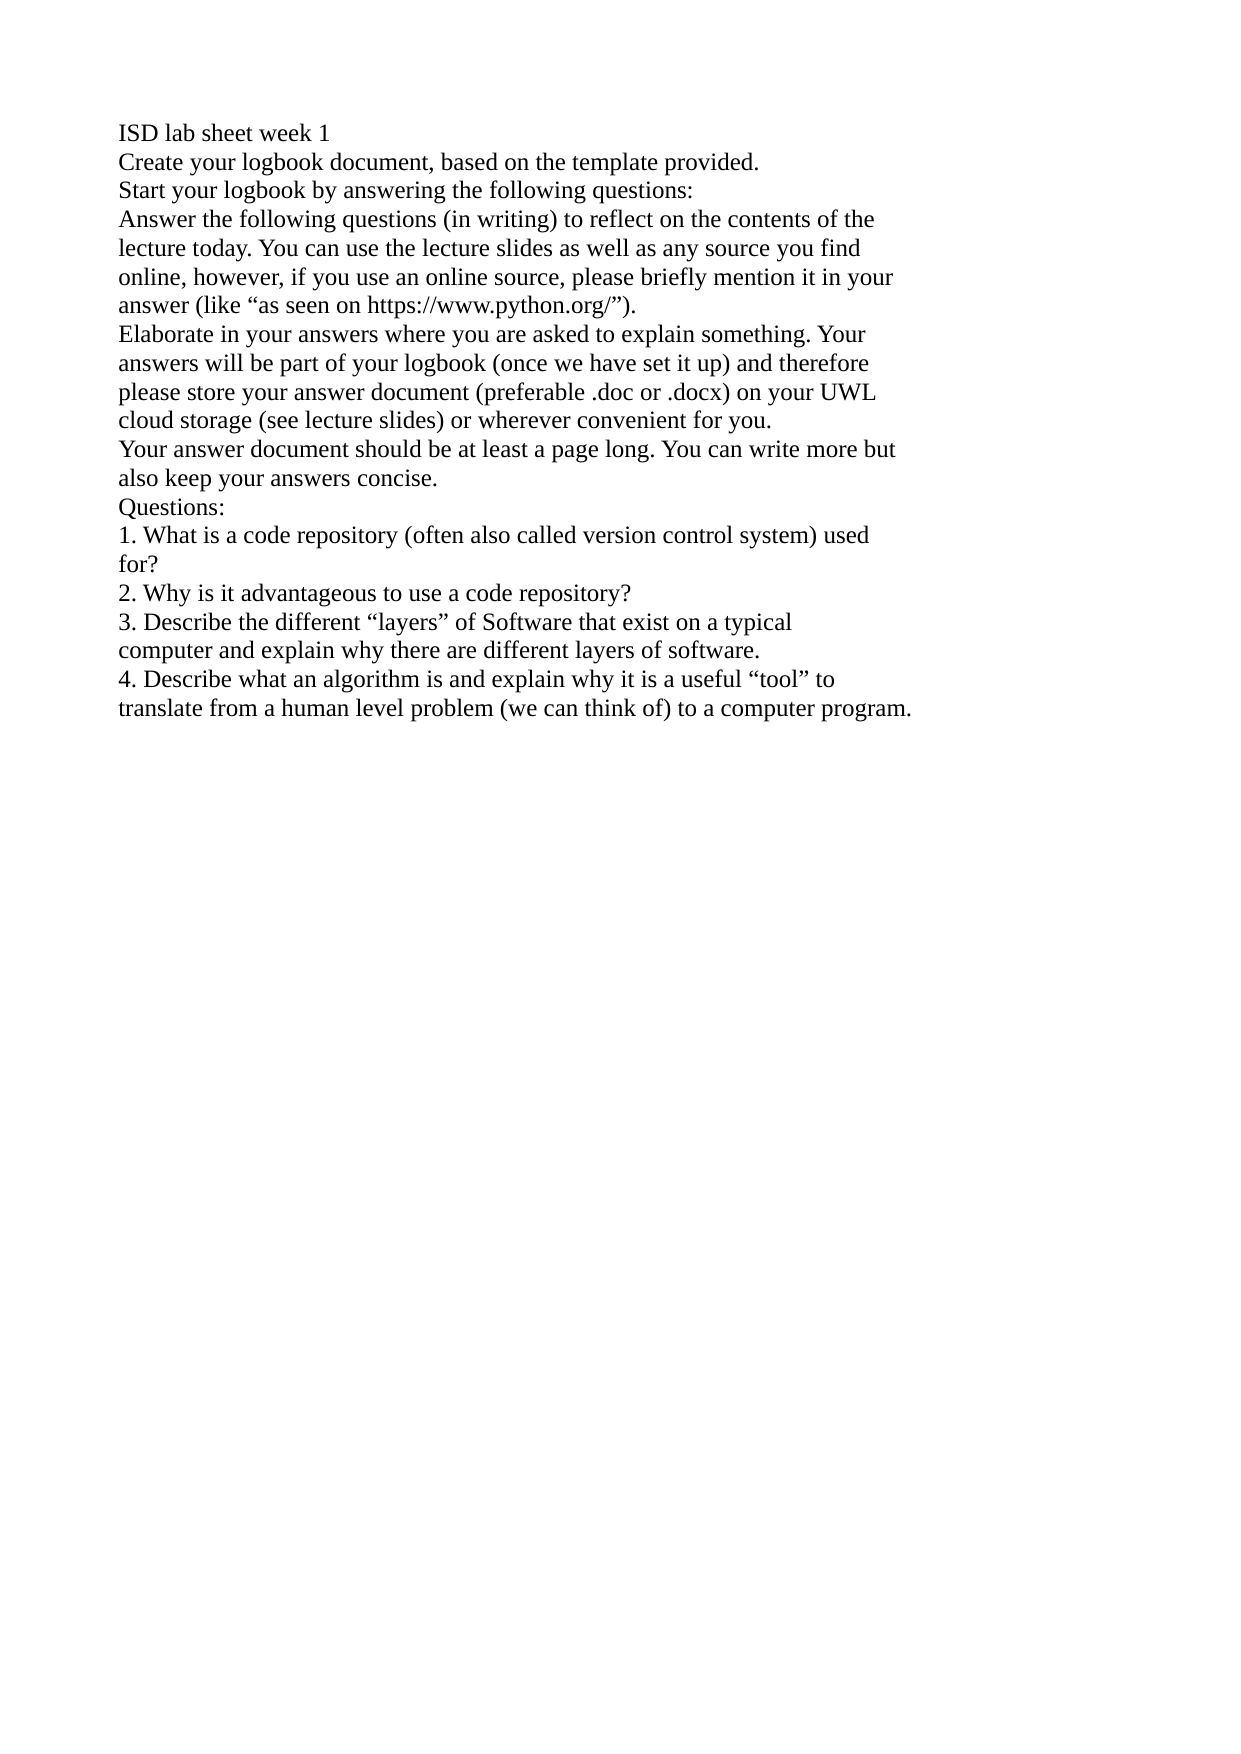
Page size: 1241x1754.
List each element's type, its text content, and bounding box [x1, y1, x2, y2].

text computer and explain why there are different layers of software. [118, 636, 1122, 664]
text answer (like “as seen on https://www.python.org/”). [118, 291, 1122, 319]
text lecture today. You can use the lecture slides as well as any source you find [118, 233, 1122, 262]
text 3. Describe the different “layers” of Software that exist on a typical [118, 607, 1122, 636]
text ISD lab sheet week 1 [118, 118, 1122, 147]
text Questions: [118, 492, 1122, 521]
text translate from a human level problem (we can think of) to a computer program. [118, 693, 1122, 722]
text 2. Why is it advantageous to use a code repository? [118, 578, 1122, 607]
text for? [118, 549, 1122, 578]
text 4. Describe what an algorithm is and explain why it is a useful “tool” to [118, 664, 1122, 693]
text online, however, if you use an online source, please briefly mention it in your [118, 262, 1122, 291]
text Your answer document should be at least a page long. You can write more but [118, 434, 1122, 463]
text 1. What is a code repository (often also called version control system) used [118, 521, 1122, 549]
text answers will be part of your logbook (once we have set it up) and therefore [118, 348, 1122, 377]
text Elaborate in your answers where you are asked to explain something. Your [118, 319, 1122, 348]
text cloud storage (see lecture slides) or wherever convenient for you. [118, 406, 1122, 434]
text Start your logbook by answering the following questions: [118, 176, 1122, 204]
text also keep your answers concise. [118, 463, 1122, 492]
text please store your answer document (preferable .doc or .docx) on your UWL [118, 377, 1122, 406]
text Answer the following questions (in writing) to reflect on the contents of the [118, 204, 1122, 233]
text Create your logbook document, based on the template provided. [118, 147, 1122, 176]
